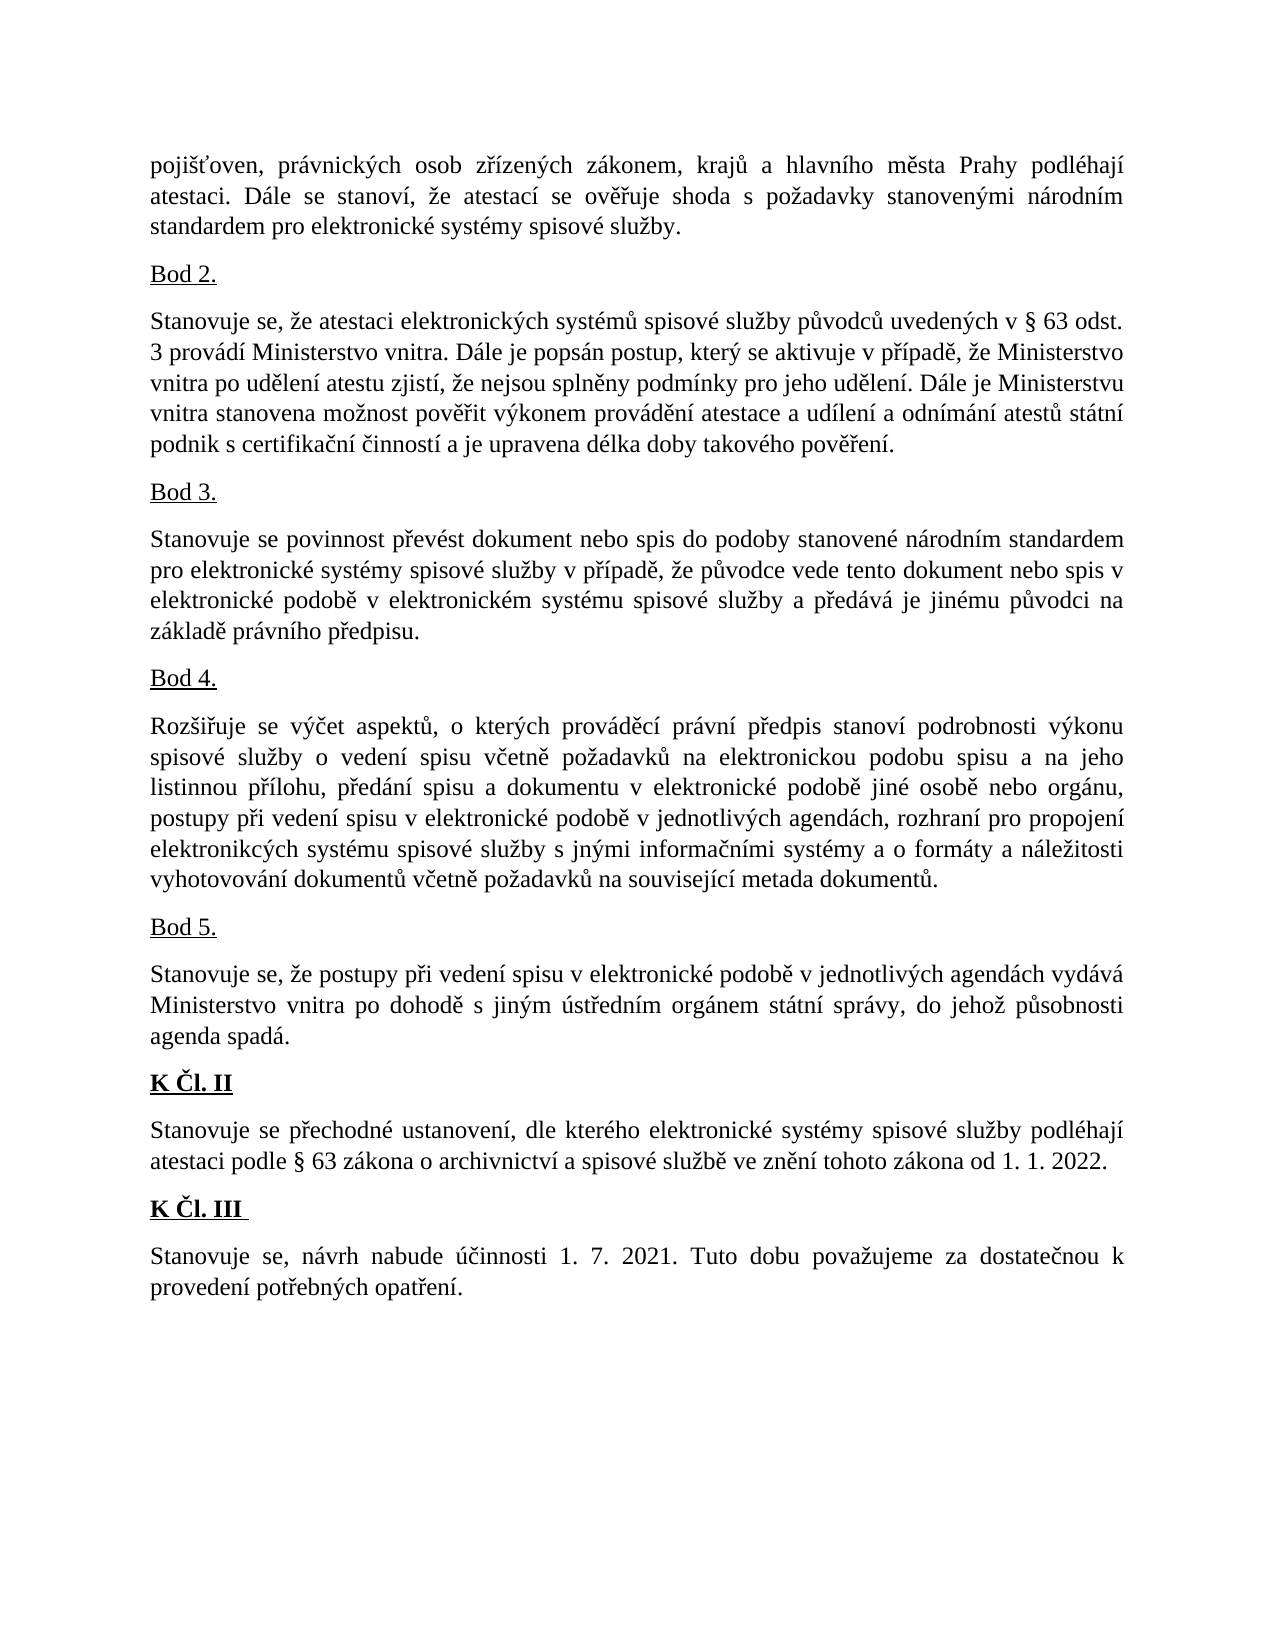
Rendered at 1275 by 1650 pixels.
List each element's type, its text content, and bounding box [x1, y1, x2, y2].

text Bod 3. [150, 477, 1125, 505]
text Stanovuje se přechodné ustanovení, dle kterého elektronické systémy spisové služby podléhají atestaci podle § 63 zákona o archivnictví a spisové službě ve znění tohoto zákona od 1. 1. 2022. [150, 1116, 1125, 1175]
text pojišťoven, právnických osob zřízených zákonem, krajů a hlavního města Prahy podléhají atestaci. Dále se stanoví, že atestací se ověřuje shoda s požadavky stanovenými národním standardem pro elektronické systémy spisové služby. [150, 150, 1125, 240]
text Stanovuje se povinnost převést dokument nebo spis do podoby stanovené národním standardem pro elektronické systémy spisové služby v případě, že původce vede tento dokument nebo spis v elektronické podobě v elektronickém systému spisové služby a předává je jinému původci na základě právního předpisu. [150, 524, 1125, 645]
text Stanovuje se, že atestaci elektronických systémů spisové služby původců uvedených v § 63 odst. 3 provádí Ministerstvo vnitra. Dále je popsán postup, který se aktivuje v případě, že Ministerstvo vnitra po udělení atestu zjistí, že nejsou splněny podmínky pro jeho udělení. Dále je Ministerstvu vnitra stanovena možnost pověřit výkonem provádění atestace a udílení a odnímání atestů státní podnik s certifikační činností a je upravena délka doby takového pověření. [150, 306, 1125, 458]
text K Čl. II [150, 1068, 1125, 1097]
text Stanovuje se, že postupy při vedení spisu v elektronické podobě v jednotlivých agendách vydává Ministerstvo vnitra po dohodě s jiným ústředním orgánem státní správy, do jehož působnosti agenda spadá. [150, 959, 1125, 1049]
text Rozšiřuje se výčet aspektů, o kterých prováděcí právní předpis stanoví podrobnosti výkonu spisové služby o vedení spisu včetně požadavků na elektronickou podobu spisu a na jeho listinnou přílohu, předání spisu a dokumentu v elektronické podobě jiné osobě nebo orgánu, postupy při vedení spisu v elektronické podobě v jednotlivých agendách, rozhraní pro propojení elektronikcých systému spisové služby s jnými informačními systémy a o formáty a náležitosti vyhotovování dokumentů včetně požadavků na související metada dokumentů. [150, 711, 1125, 893]
text Bod 4. [150, 663, 1125, 692]
text K Čl. III [150, 1194, 1125, 1222]
text Stanovuje se, návrh nabude účinnosti 1. 7. 2021. Tuto dobu považujeme za dostatečnou k provedení potřebných opatření. [150, 1241, 1125, 1301]
text Bod 2. [150, 259, 1125, 288]
text Bod 5. [150, 912, 1125, 941]
